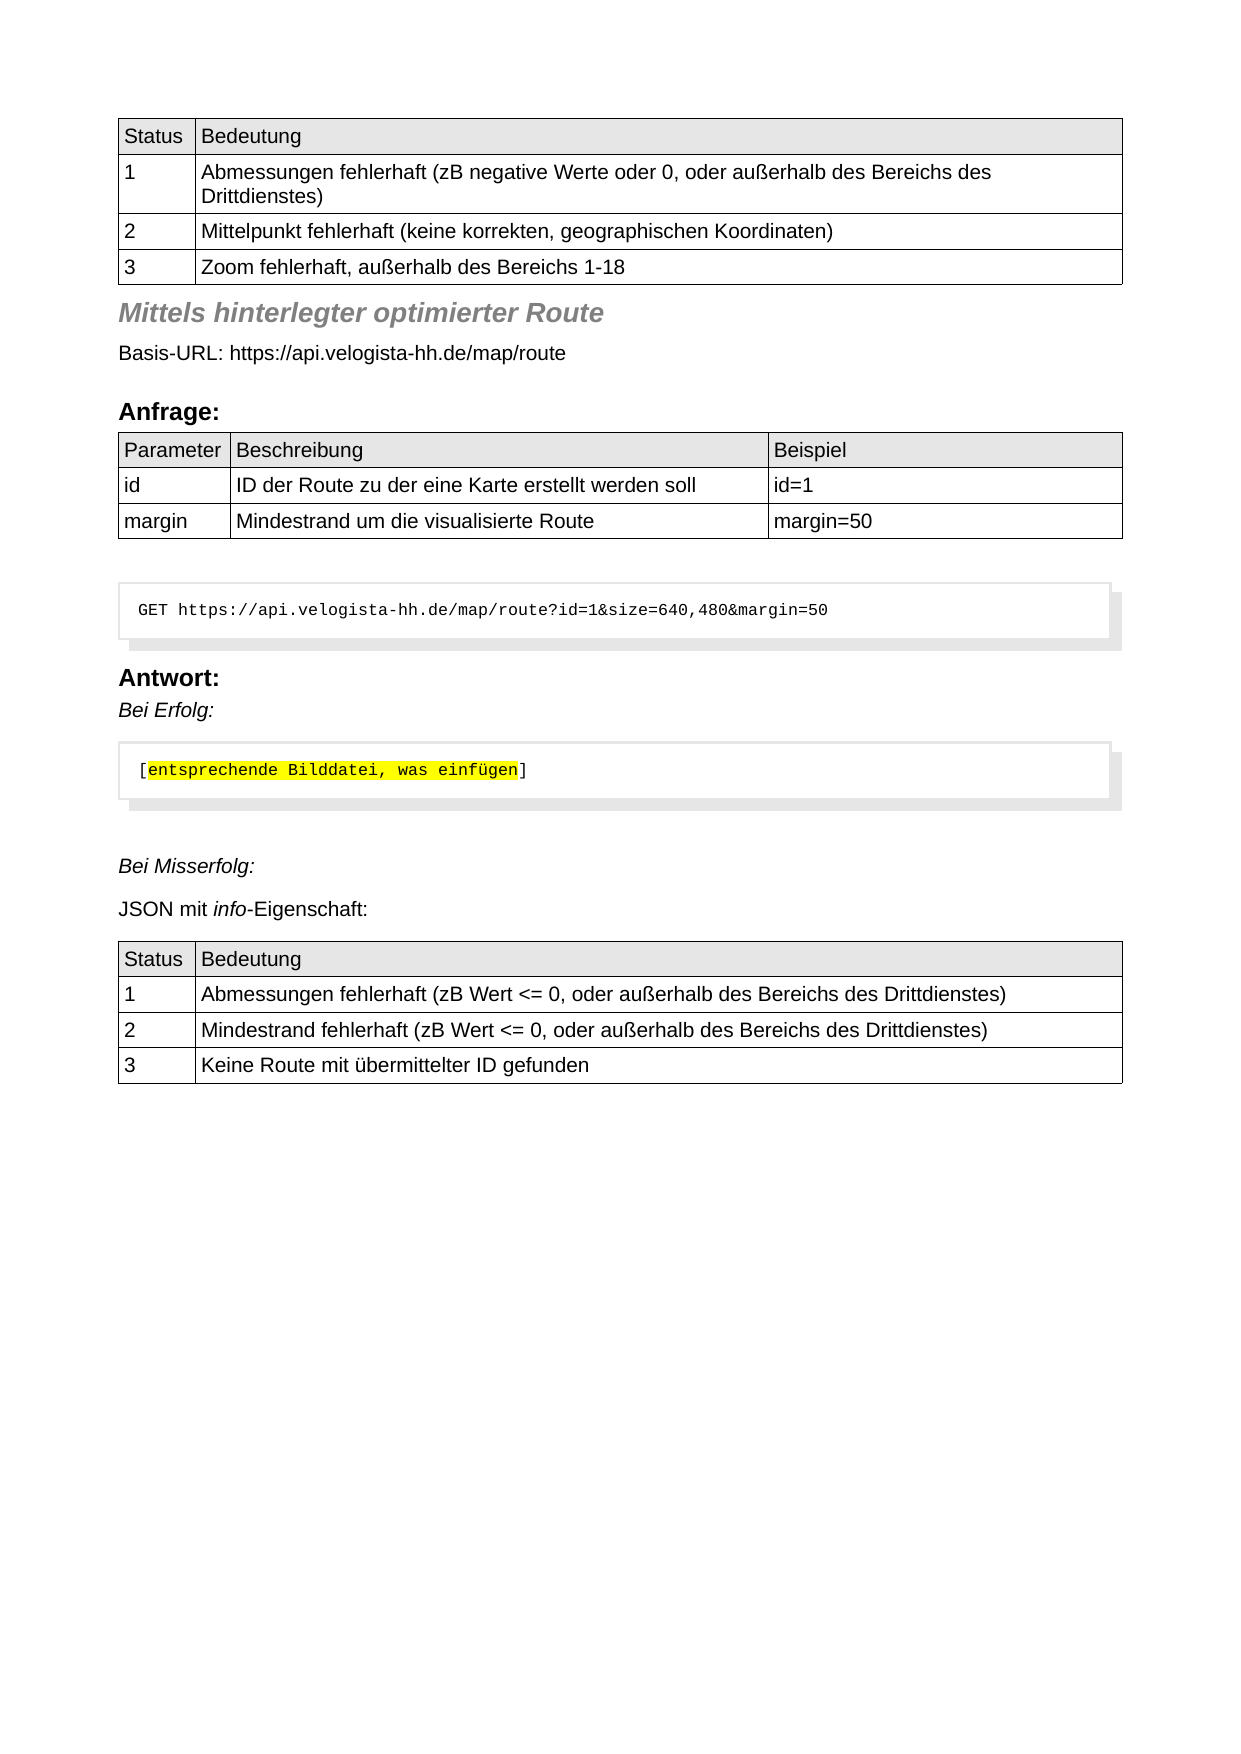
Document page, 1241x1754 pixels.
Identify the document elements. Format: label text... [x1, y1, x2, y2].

table_cell 3 [119, 250, 195, 284]
table_header Bedeutung [196, 942, 1122, 976]
table_cell margin [119, 504, 230, 538]
table_header Beispiel [769, 433, 1122, 467]
table_header Status [119, 942, 195, 976]
table_cell Zoom fehlerhaft, außerhalb des Bereichs 1-18 [196, 250, 1122, 284]
text Bei Misserfolg: [118, 854, 1122, 878]
table_cell Mindestrand um die visualisierte Route [231, 504, 768, 538]
table_cell 1 [119, 155, 195, 213]
table_header Bedeutung [196, 119, 1122, 154]
text Bei Erfolg: [118, 698, 1122, 722]
table_cell Mindestrand fehlerhaft (zB Wert <= 0, oder außerhalb des Bereichs des Drittdienstes) [196, 1013, 1122, 1047]
subtitle Mittels hinterlegter optimierter Route [118, 297, 1122, 329]
text GET https://api.velogista-hh.de/map/route?id=1&size=640,480&margin=50 [120, 584, 1109, 638]
text JSON mit info-Eigenschaft: [118, 897, 1122, 921]
table_cell id [119, 468, 230, 503]
table_cell id=1 [769, 468, 1122, 503]
text Basis-URL: https://api.velogista-hh.de/map/route [118, 341, 1122, 365]
table_cell 2 [119, 214, 195, 249]
subtitle Antwort: [118, 663, 1122, 692]
table_cell margin=50 [769, 504, 1122, 538]
table_header Beschreibung [231, 433, 768, 467]
table_cell Mittelpunkt fehlerhaft (keine korrekten, geographischen Koordinaten) [196, 214, 1122, 249]
table_cell Abmessungen fehlerhaft (zB negative Werte oder 0, oder außerhalb des Bereichs des Drittdienstes) [196, 155, 1122, 213]
table_cell 2 [119, 1013, 195, 1047]
table_header Parameter [119, 433, 230, 467]
table_header Status [119, 119, 195, 154]
table_cell Keine Route mit übermittelter ID gefunden [196, 1048, 1122, 1083]
table_cell 3 [119, 1048, 195, 1083]
table_cell ID der Route zu der eine Karte erstellt werden soll [231, 468, 768, 503]
table_cell 1 [119, 977, 195, 1012]
subtitle Anfrage: [118, 397, 1122, 426]
text [entsprechende Bilddatei, was einfügen] [120, 744, 1109, 798]
table_cell Abmessungen fehlerhaft (zB Wert <= 0, oder außerhalb des Bereichs des Drittdienstes) [196, 977, 1122, 1012]
